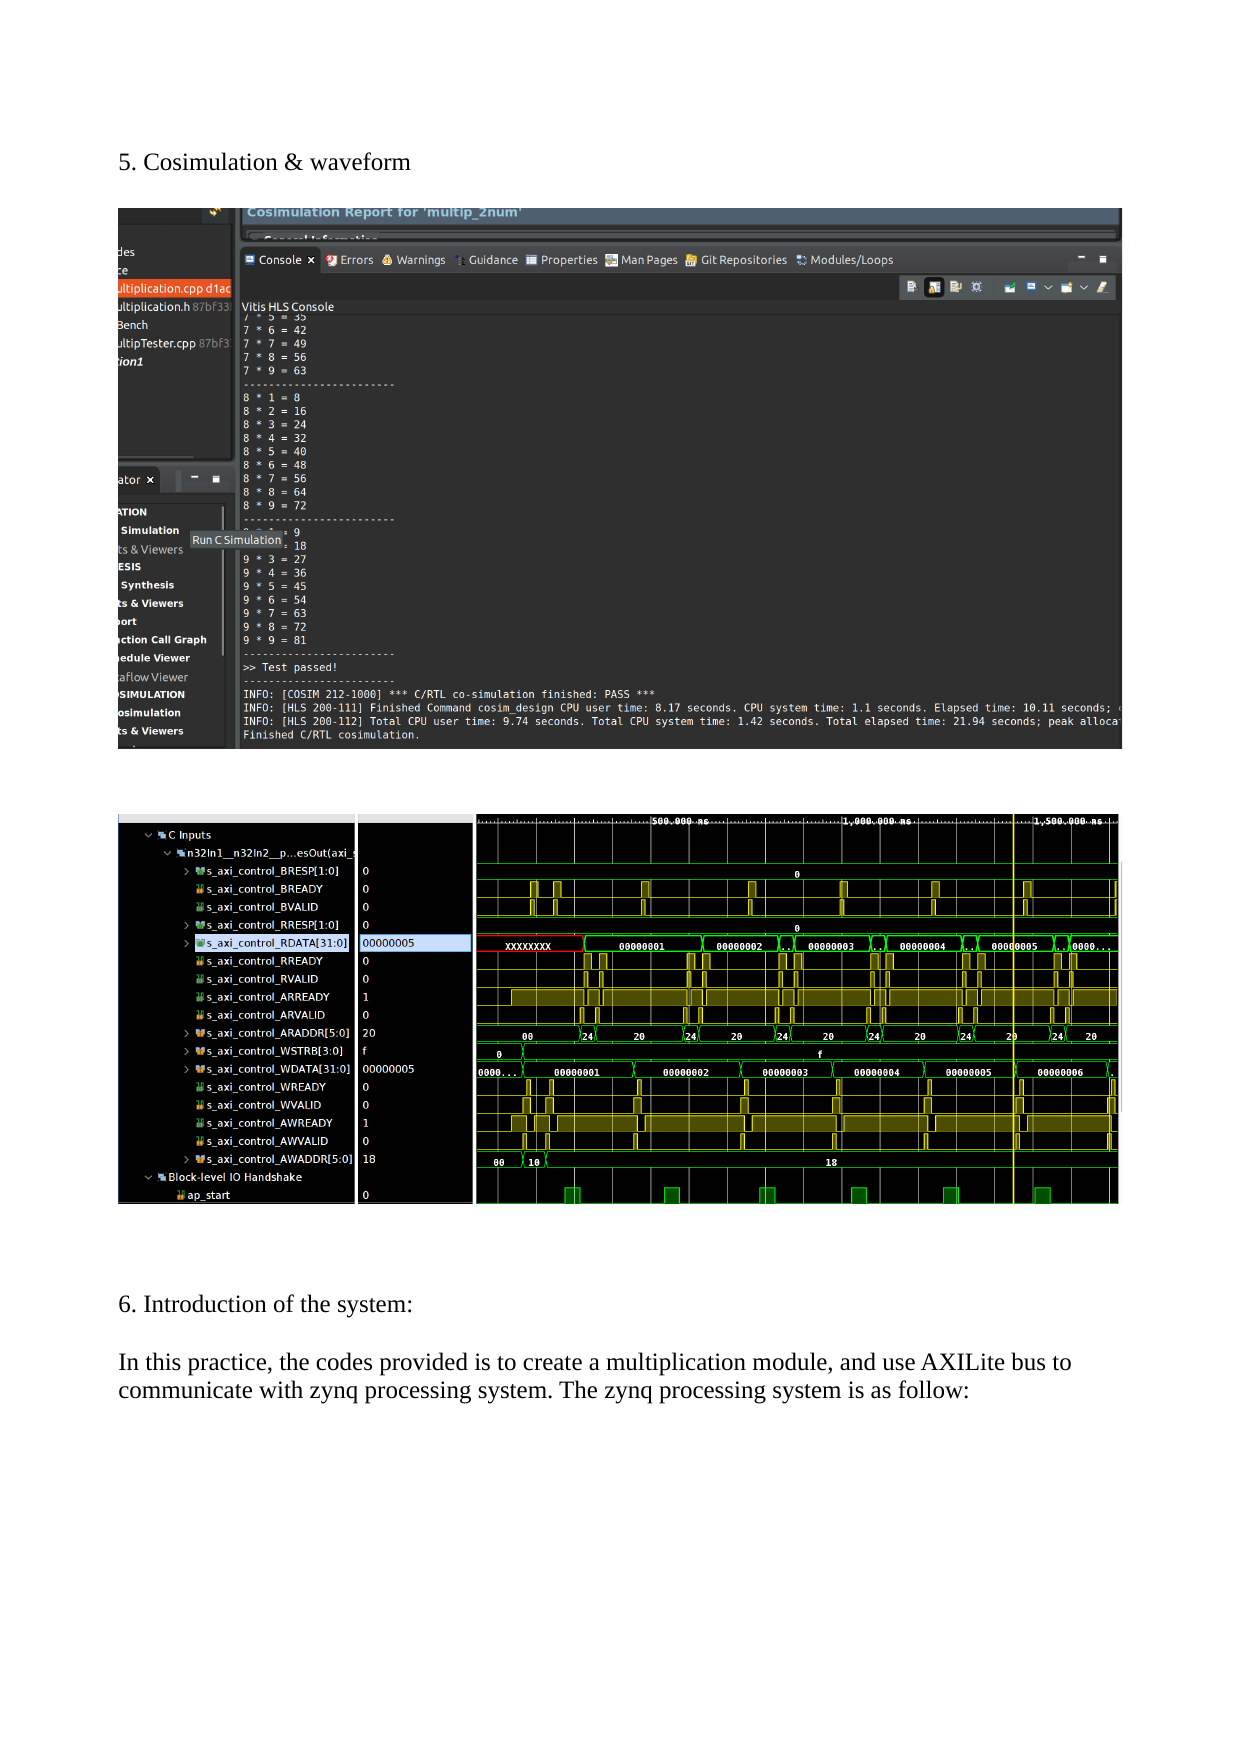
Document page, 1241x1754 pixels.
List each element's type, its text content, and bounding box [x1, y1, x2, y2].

text 6. Introduction of the system: [118, 1289, 1122, 1318]
text 5. Cosimulation & waveform [118, 147, 1122, 176]
picture [118, 814, 1123, 1204]
text In this practice, the codes provided is to create a multiplication module, and use AXILite bus to communicate with zynq processing system. The zynq processing system is as follow: [118, 1347, 1122, 1404]
picture [118, 208, 1123, 749]
